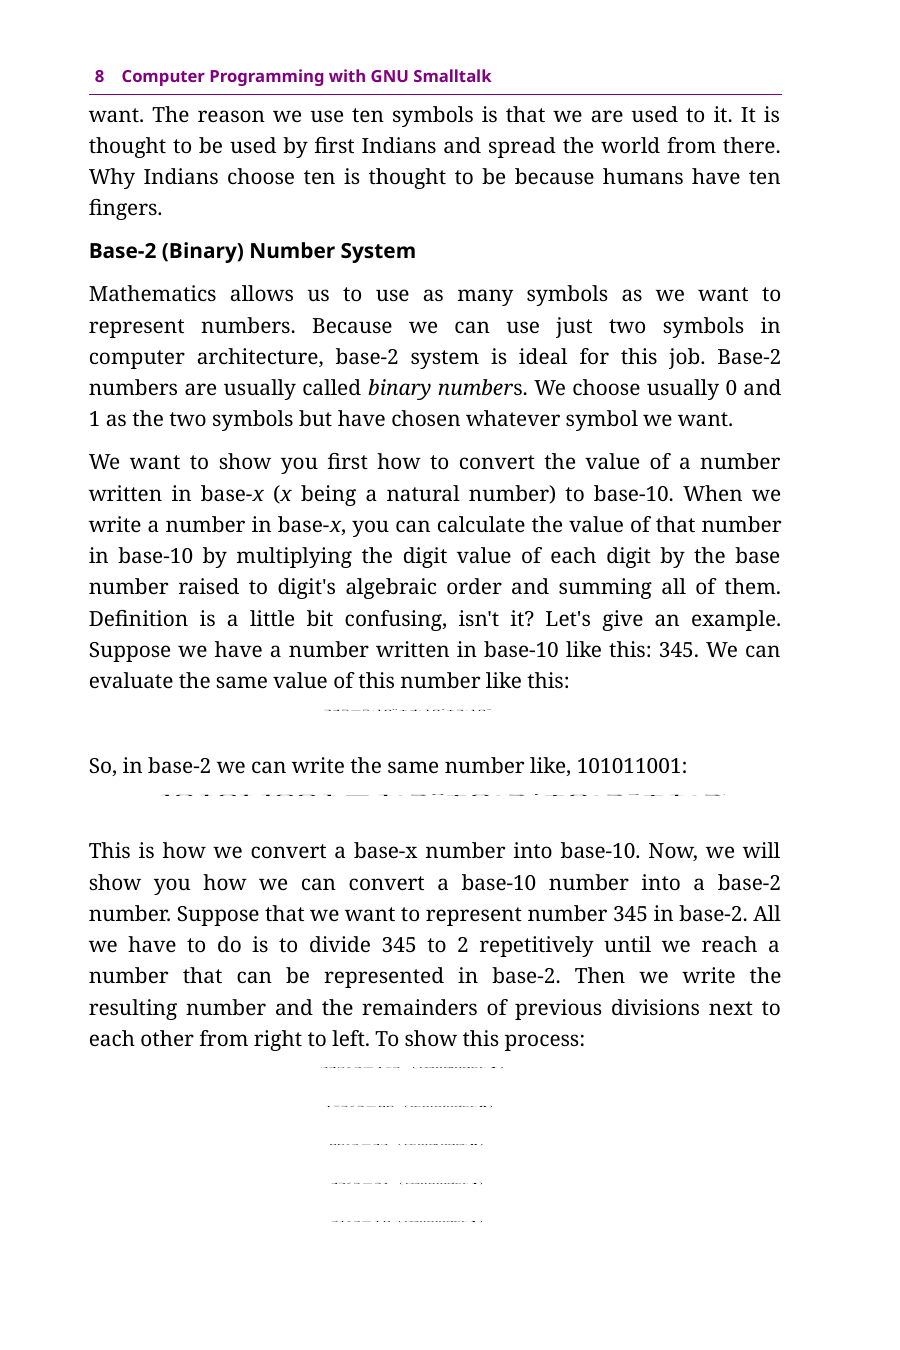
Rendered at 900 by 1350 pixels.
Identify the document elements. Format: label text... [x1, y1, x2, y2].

subtitle Base-2 (Binary) Number System [88, 236, 782, 265]
text want. The reason we use ten symbols is that we are used to it. It is thought to be used by first Indians and spread the world from there. Why Indians choose ten is thought to be because humans have ten fingers. [88, 100, 782, 222]
text So, in base-2 we can write the same number like, 101011001: [88, 751, 782, 780]
text Mathematics allows us to use as many symbols as we want to represent numbers. Because we can use just two symbols in computer architecture, base-2 system is ideal for this job. Base-2 numbers are usually called binary numbers. We choose usually 0 and 1 as the two symbols but have chosen whatever symbol we want. [88, 279, 782, 433]
text This is how we convert a base-x number into base-10. Now, we will show you how we can convert a base-10 number into a base-2 number. Suppose that we want to represent number 345 in base-2. All we have to do is to divide 345 to 2 repetitively until we reach a number that can be represented in base-2. Then we write the resulting number and the remainders of previous divisions next to each other from right to left. To show this process: [88, 837, 782, 1053]
text We want to show you first how to convert the value of a number written in base-x (x being a natural number) to base-10. When we write a number in base-x, you can calculate the value of that number in base-10 by multiplying the digit value of each digit by the base number raised to digit's algebraic order and summing all of them. Definition is a little bit confusing, isn't it? Let's give an example. Suppose we have a number written in base-10 like this: 345. We can evaluate the same value of this number like this: [88, 447, 782, 695]
